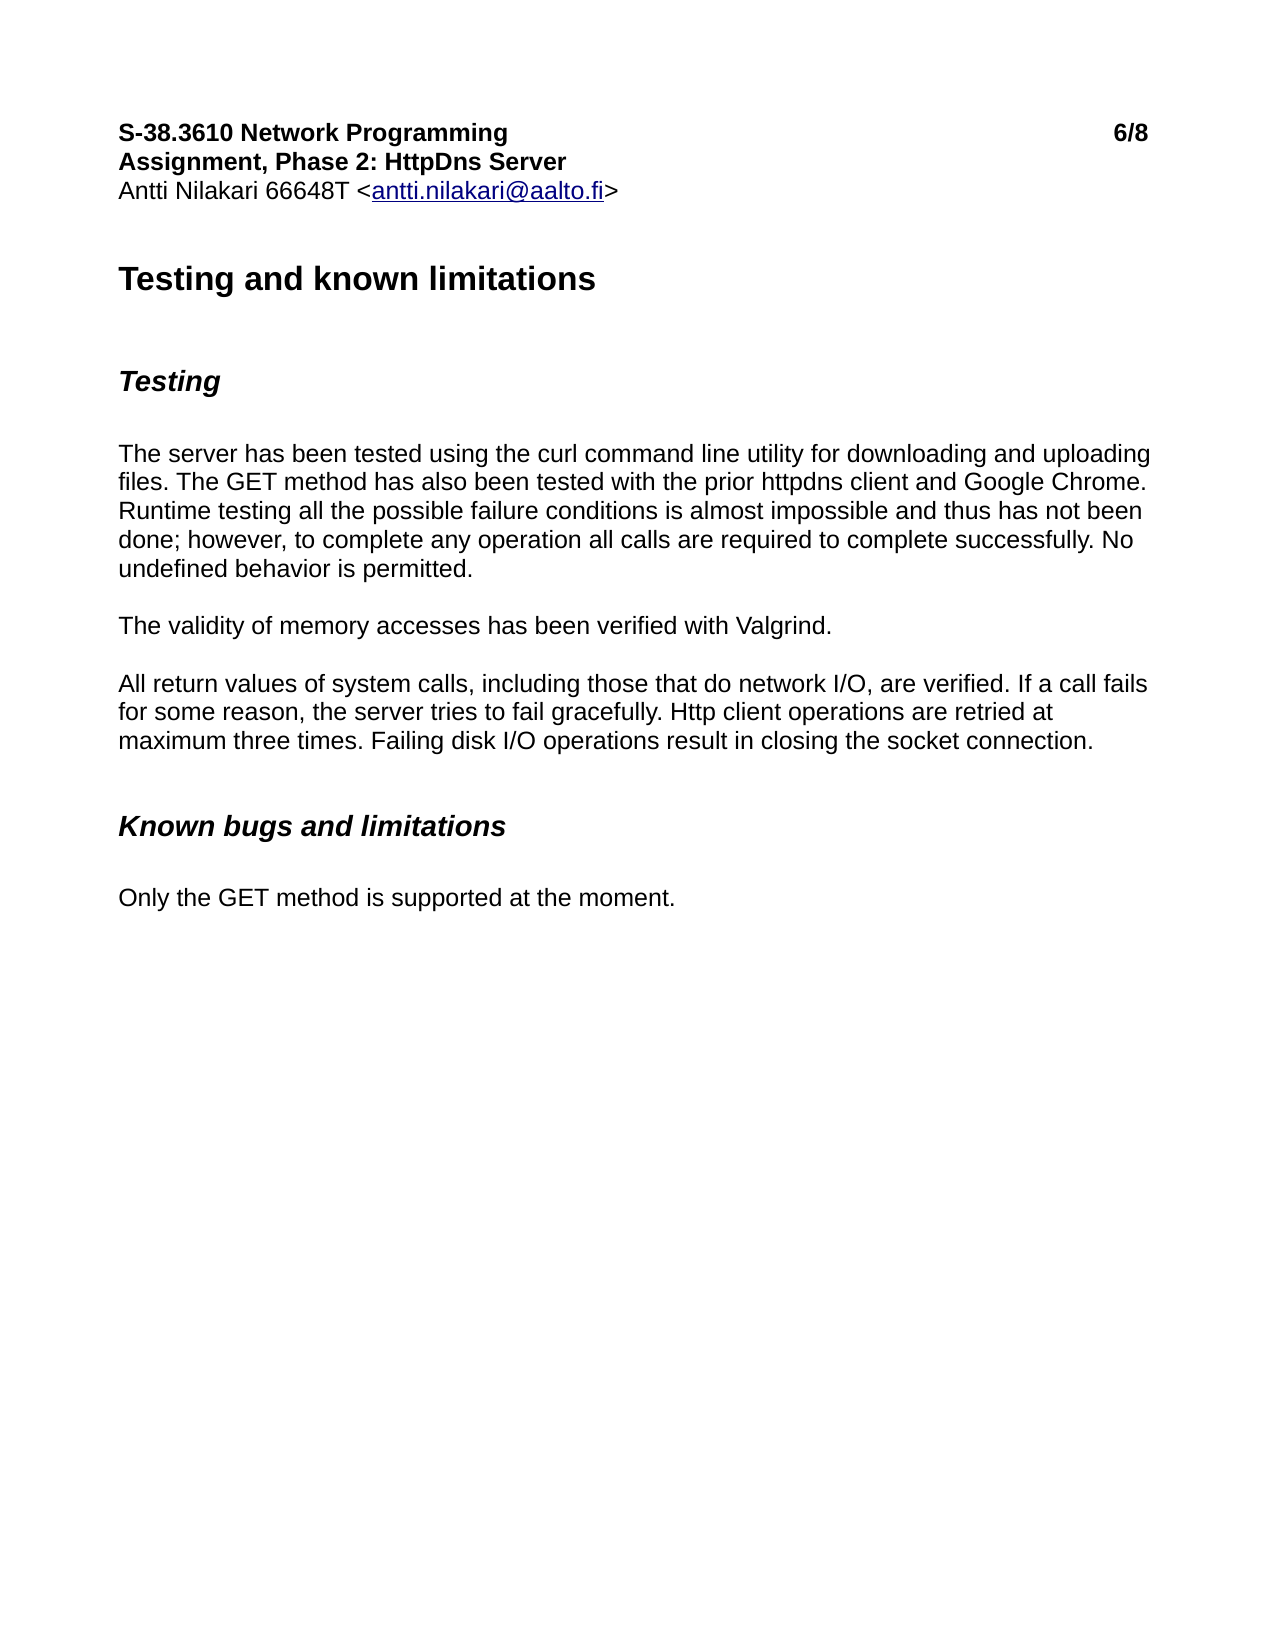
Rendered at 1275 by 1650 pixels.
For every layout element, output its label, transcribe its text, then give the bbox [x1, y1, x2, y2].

text All return values of system calls, including those that do network I/O, are verified. If a call fails for some reason, the server tries to fail gracefully. Http client operations are retried at maximum three times. Failing disk I/O operations result in closing the socket connection. [118, 668, 1157, 755]
subtitle Testing [118, 364, 1157, 397]
text Only the GET method is supported at the moment. [118, 883, 1157, 912]
subtitle Known bugs and limitations [118, 808, 1157, 842]
text The server has been tested using the curl command line utility for downloading and uploading files. The GET method has also been tested with the prior httpdns client and Google Chrome. Runtime testing all the possible failure conditions is almost impossible and thus has not been done; however, to complete any operation all calls are required to complete successfully. No undefined behavior is permitted. [118, 438, 1157, 582]
text The validity of memory accesses has been verified with Valgrind. [118, 611, 1157, 640]
subtitle Testing and known limitations [118, 259, 1157, 297]
